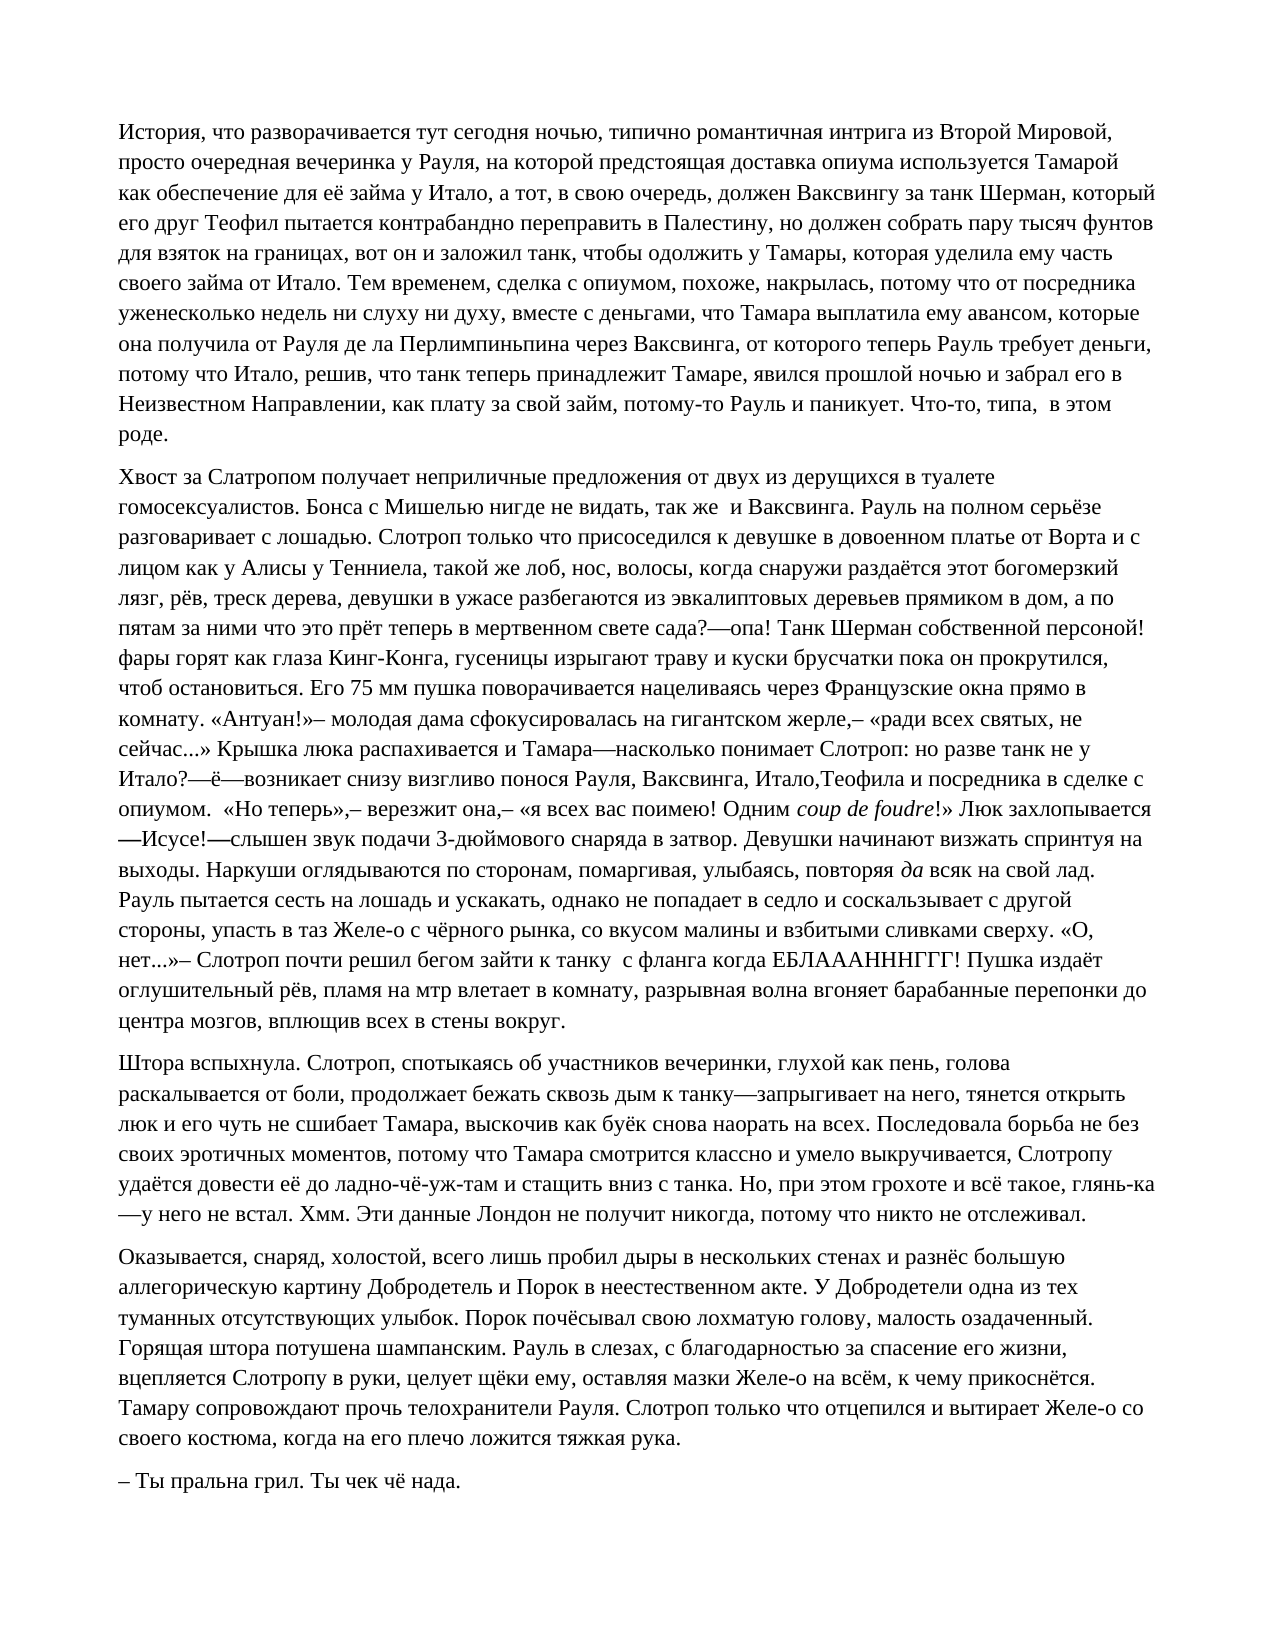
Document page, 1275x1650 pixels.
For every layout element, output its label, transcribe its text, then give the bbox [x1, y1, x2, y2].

text – Ты пральна грил. Ты чек чё нада. [118, 1467, 1157, 1493]
text Хвост за Слатропом получает неприличные предложения от двух из дерущихся в туалете гомосексуалистов. Бонса с Мишелью нигде не видать, так же и Ваксвинга. Рауль на полном серьёзе разговаривает с лошадью. Слотроп только что присоседился к девушке в довоенном платье от Ворта и с лицом как у Алисы у Тенниела, такой же лоб, нос, волосы, когда снаружи раздаётся этот богомерзкий лязг, рёв, треск дерева, девушки в ужасе разбегаются из эвкалиптовых деревьев прямиком в дом, а по пятам за ними что это прёт теперь в мертвенном свете сада?—опа! Танк Шерман собственной персоной! фары горят как глаза Кинг-Конга, гусеницы изрыгают траву и куски брусчатки пока он прокрутился, чтоб остановиться. Его 75 мм пушка поворачивается нацеливаясь через Французские окна прямо в комнату. «Антуан!»– молодая дама сфокусировалась на гигантском жерле,– «ради всех святых, не сейчас...» Крышка люка распахивается и Тамара—насколько понимает Слотроп: но разве танк не у Итало?—ё—возникает снизу визгливо понося Рауля, Ваксвинга, Итало,Теофила и посредника в сделке с опиумом. «Но теперь»,– верезжит она,– «я всех вас поимею! Одним coup de foudre!» Люк захлопывается—Исусе!—слышен звук подачи 3-дюймового снаряда в затвор. Девушки начинают визжать спринтуя на выходы. Наркуши оглядываются по сторонам, помаргивая, улыбаясь, повторяя да всяк на свой лад. Рауль пытается сесть на лошадь и ускакать, однако не попадает в седло и соскальзывает с другой стороны, упасть в таз Желе-о с чёрного рынка, со вкусом малины и взбитыми сливками сверху. «О, нет...»– Слотроп почти решил бегом зайти к танку с фланга когда ЕБЛАААНННГГГ! Пушка издаёт оглушительный рёв, пламя на мтр влетает в комнату, разрывная волна вгоняет барабанные перепонки до центра мозгов, вплющив всех в стены вокруг. [118, 463, 1157, 1033]
text История, что разворачивается тут сегодня ночью, типично романтичная интрига из Второй Мировой, просто очередная вечеринка у Рауля, на которой предстоящая доставка опиума используется Тамарой как обеспечение для её займа у Итало, а тот, в свою очередь, должен Ваксвингу за танк Шерман, который его друг Теофил пытается контрабандно переправить в Палестину, но должен собрать пару тысяч фунтов для взяток на границах, вот он и заложил танк, чтобы одолжить у Тамары, которая уделила ему часть своего займа от Итало. Тем временем, сделка с опиумом, похоже, накрылась, потому что от посредника уженесколько недель ни слуху ни духу, вместе с деньгами, что Тамара выплатила ему авансом, которые она получила от Рауля де ла Перлимпиньпина через Ваксвинга, от которого теперь Рауль требует деньги, потому что Итало, решив, что танк теперь принадлежит Тамаре, явился прошлой ночью и забрал его в Неизвестном Направлении, как плату за свой займ, потому-то Рауль и паникует. Что-то, типа, в этом роде. [118, 118, 1157, 447]
text Оказывается, снаряд, холостой, всего лишь пробил дыры в нескольких стенах и разнёс большую аллегорическую картину Добродетель и Порок в неестественном акте. У Добродетели одна из тех туманных отсутствующих улыбок. Порок почёсывал свою лохматую голову, малость озадаченный. Горящая штора потушена шампанским. Рауль в слезах, с благодарностью за спасение его жизни, вцепляется Слотропу в руки, целует щёки ему, оставляя мазки Желе-о на всём, к чему прикоснётся. Тамару сопровождают прочь телохранители Рауля. Слотроп только что отцепился и вытирает Желе-о со своего костюма, когда на его плечо ложится тяжкая рука. [118, 1243, 1157, 1451]
text Штора вспыхнула. Слотроп, спотыкаясь об участников вечеринки, глухой как пень, голова раскалывается от боли, продолжает бежать сквозь дым к танку—запрыгивает на него, тянется открыть люк и его чуть не сшибает Тамара, выскочив как буёк снова наорать на всех. Последовала борьба не без своих эротичных моментов, потому что Тамара смотрится классно и умело выкручивается, Слотропу удаётся довести её до ладно-чё-уж-там и стащить вниз с танка. Но, при этом грохоте и всё такое, глянь-ка—у него не встал. Хмм. Эти данные Лондон не получит никогда, потому что никто не отслеживал. [118, 1049, 1157, 1227]
